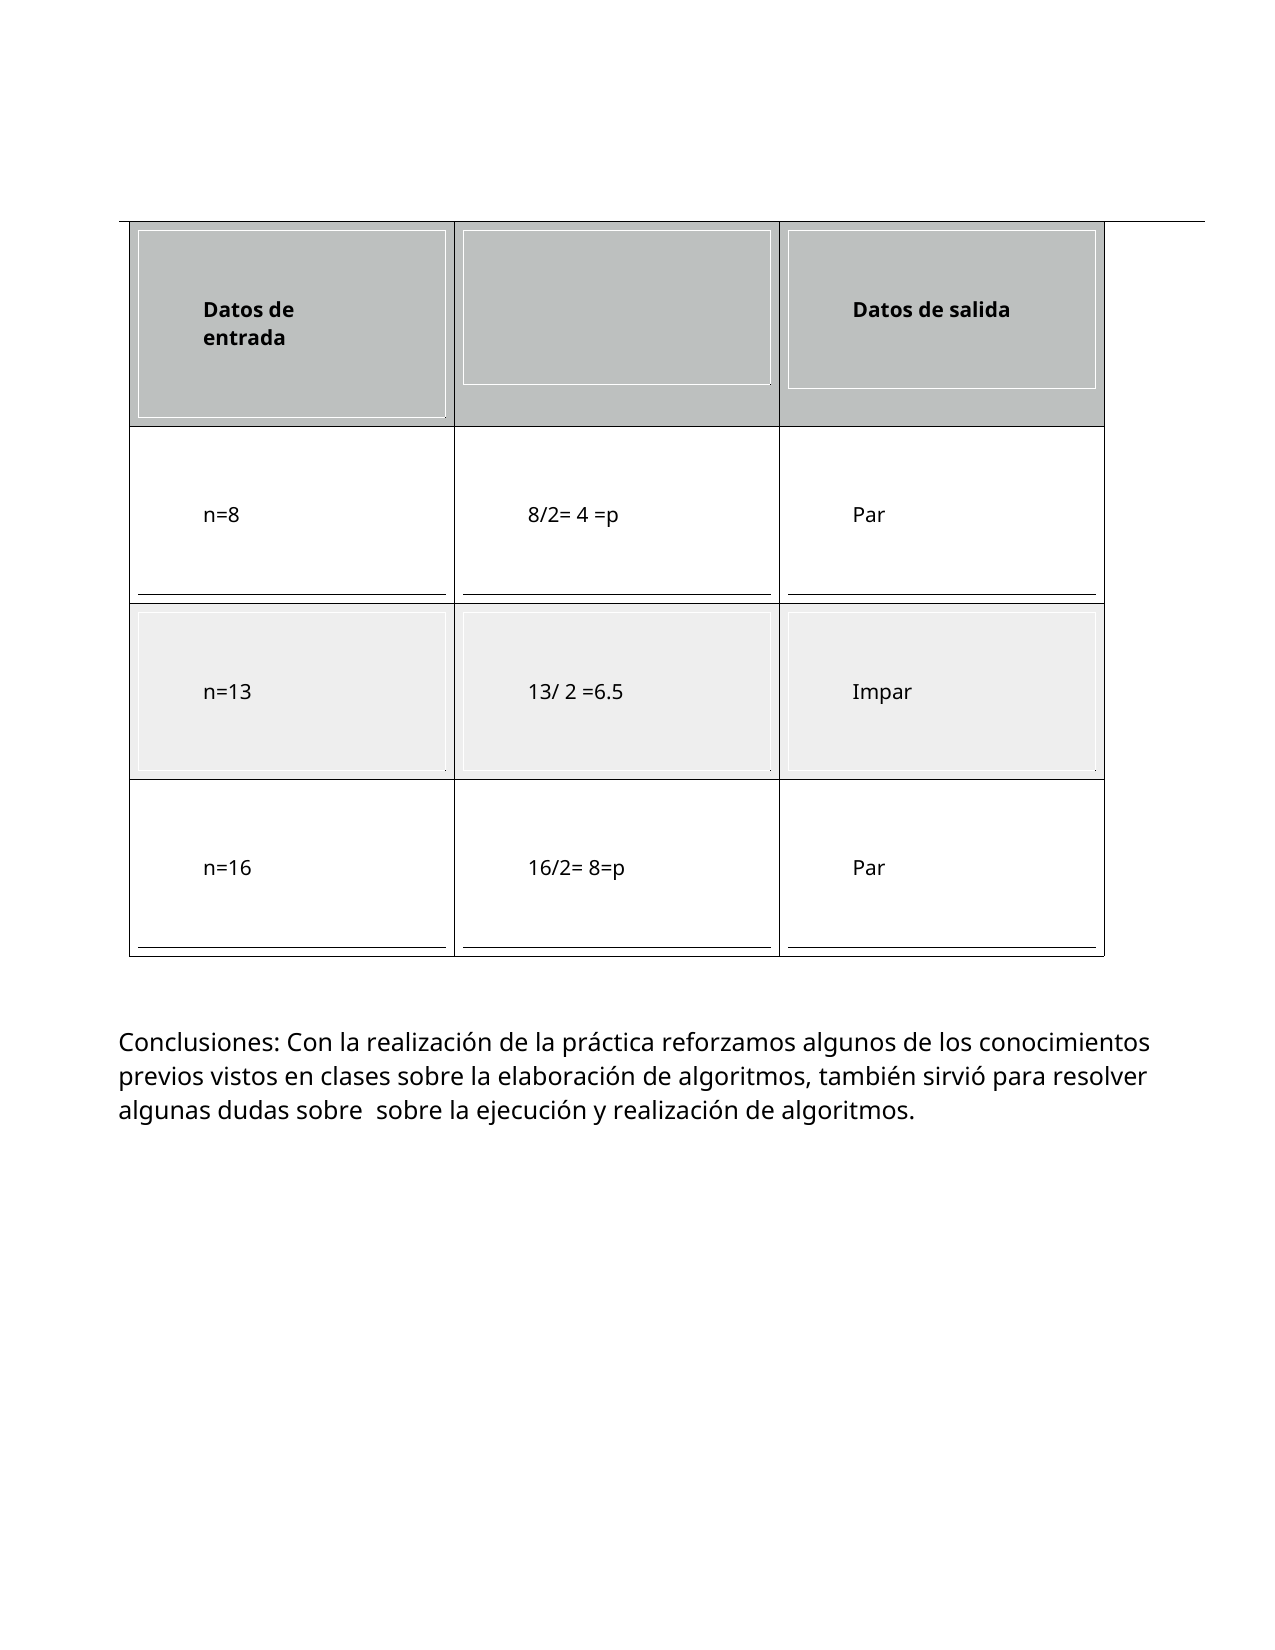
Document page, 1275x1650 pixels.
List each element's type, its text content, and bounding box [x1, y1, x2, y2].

table_cell 13/ 2 =6.5 [455, 604, 779, 779]
table_cell 8/2= 4 =p [455, 427, 779, 603]
table_cell n=16 [130, 780, 454, 956]
table_header Datos de salida [780, 222, 1104, 426]
table_cell Impar [780, 604, 1104, 779]
table_cell n=8 [130, 427, 454, 603]
table_cell Par [780, 427, 1104, 603]
table_header Datos de entrada [130, 222, 454, 426]
table_cell 16/2= 8=p [455, 780, 779, 956]
table_cell n=13 [130, 604, 454, 779]
text Conclusiones: Con la realización de la práctica reforzamos algunos de los conocimientos previos vistos en clases sobre la elaboración de algoritmos, también sirvió para resolver algunas dudas sobre sobre la ejecución y realización de algoritmos. [118, 1024, 1205, 1126]
table_header [455, 222, 779, 426]
table_cell Par [780, 780, 1104, 956]
